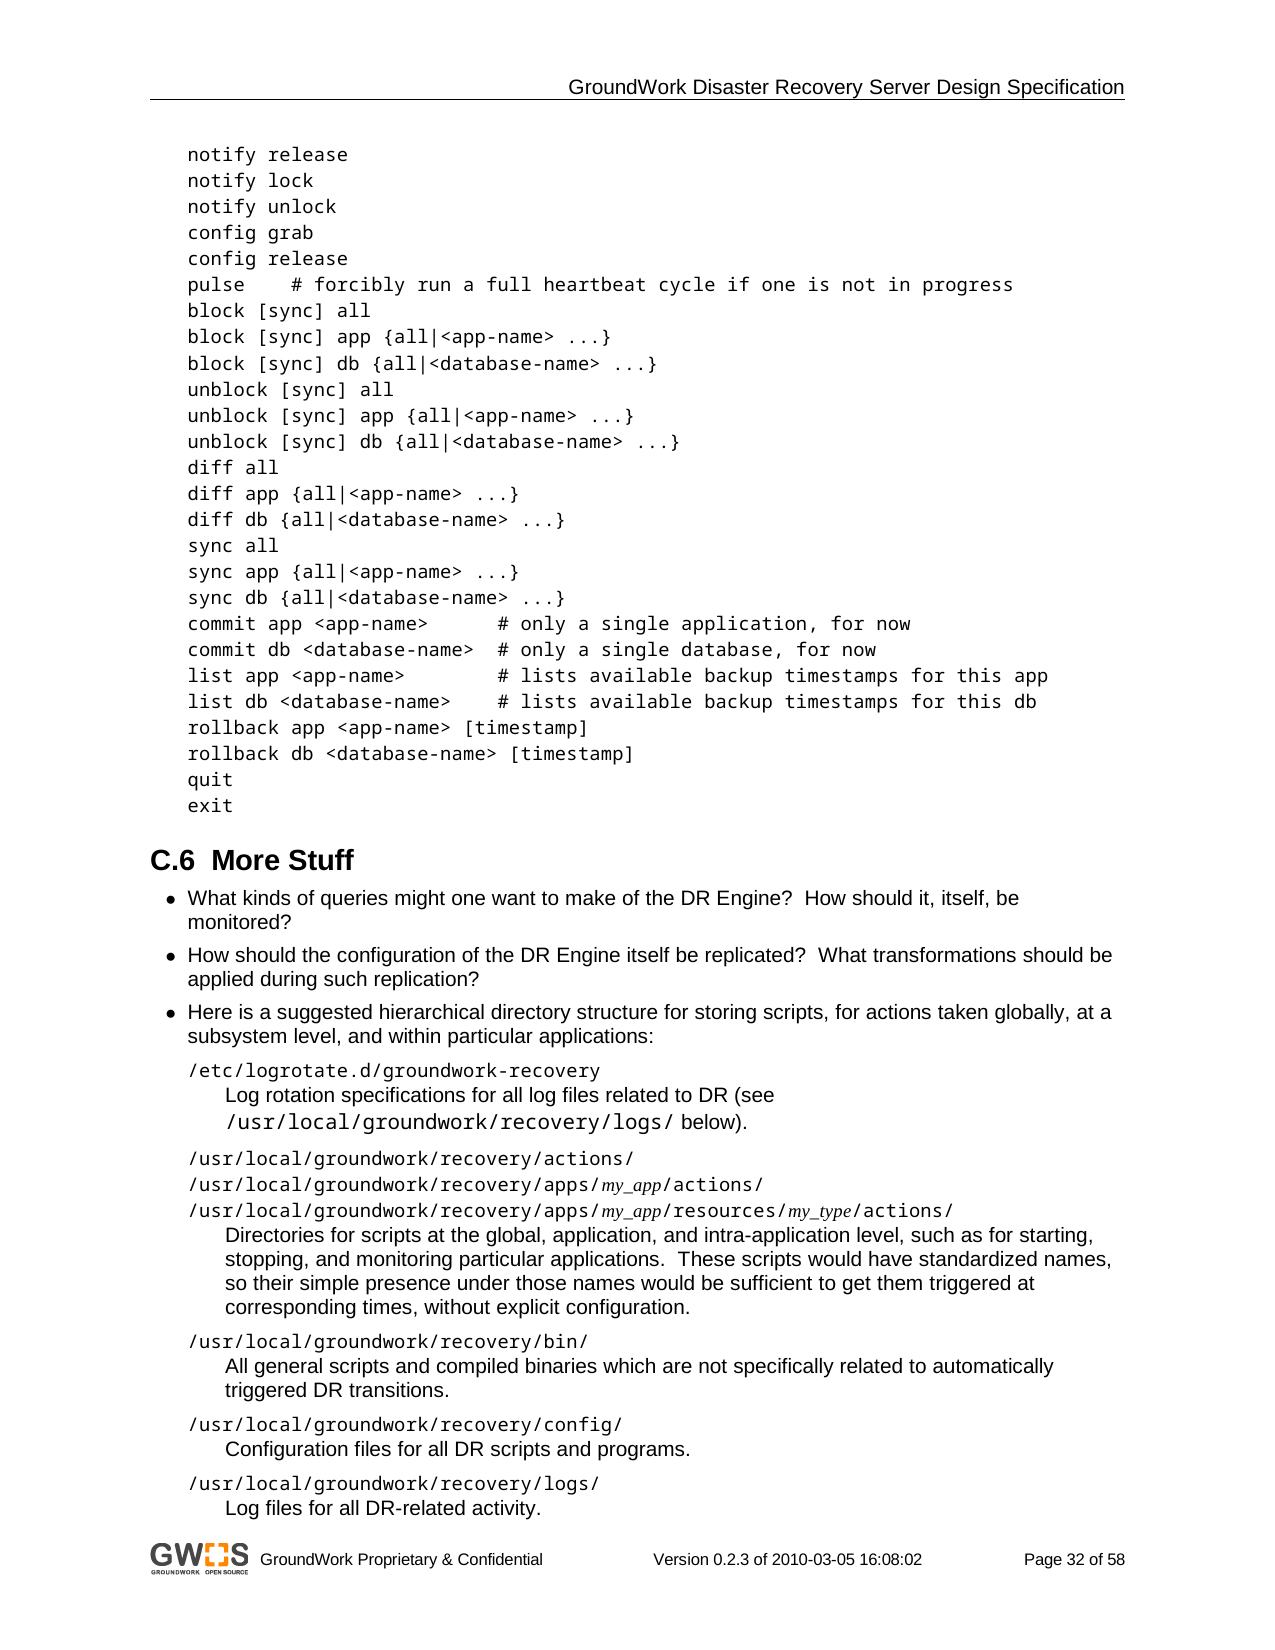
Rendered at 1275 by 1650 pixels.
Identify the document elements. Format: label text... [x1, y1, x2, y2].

text quit [187, 766, 1125, 792]
text /usr/local/groundwork/recovery/apps/my_app/resources/my_type/actions/ [187, 1197, 1125, 1223]
text block [sync] all [187, 297, 1125, 323]
text /usr/local/groundwork/recovery/actions/ [187, 1144, 1125, 1171]
text block [sync] app {all|<app-name> ...} [187, 323, 1125, 349]
text notify unlock [187, 193, 1125, 219]
text sync db {all|<database-name> ...} [187, 584, 1125, 610]
text notify lock [187, 167, 1125, 193]
text sync app {all|<app-name> ...} [187, 558, 1125, 584]
text Directories for scripts at the global, application, and intra-application level, such as for starting, stopping, and monitoring particular applications. These scripts would have standardized names, so their simple presence under those names would be sufficient to get them triggered at corresponding times, without explicit configuration. [225, 1223, 1125, 1319]
text Log files for all DR-related activity. [225, 1496, 1125, 1520]
list How should the configuration of the DR Engine itself be replicated? What transformations should be applied during such replication? [165, 943, 1125, 991]
text rollback app <app-name> [timestamp] [187, 714, 1125, 740]
text unblock [sync] db {all|<database-name> ...} [187, 427, 1125, 453]
subtitle More Stuff [150, 843, 1125, 877]
text /usr/local/groundwork/recovery/bin/ [187, 1328, 1125, 1354]
text list app <app-name> # lists available backup timestamps for this app [187, 662, 1125, 688]
text config release [187, 245, 1125, 271]
text unblock [sync] all [187, 375, 1125, 401]
text /usr/local/groundwork/recovery/config/ [187, 1411, 1125, 1437]
text All general scripts and compiled binaries which are not specifically related to automatically triggered DR transitions. [225, 1354, 1125, 1402]
text commit app <app-name> # only a single application, for now [187, 610, 1125, 636]
text diff app {all|<app-name> ...} [187, 479, 1125, 506]
picture [150, 1543, 248, 1575]
text pulse # forcibly run a full heartbeat cycle if one is not in progress [187, 271, 1125, 297]
text commit db <database-name> # only a single database, for now [187, 636, 1125, 662]
text Log rotation specifications for all log files related to DR (see /usr/local/groundwork/recovery/logs/ below). [225, 1083, 1125, 1136]
text diff db {all|<database-name> ...} [187, 506, 1125, 532]
text diff all [187, 453, 1125, 479]
text block [sync] db {all|<database-name> ...} [187, 349, 1125, 375]
text unblock [sync] app {all|<app-name> ...} [187, 401, 1125, 427]
text Configuration files for all DR scripts and programs. [225, 1437, 1125, 1461]
list What kinds of queries might one want to make of the DR Engine? How should it, itself, be monitored? [165, 886, 1125, 934]
text rollback db <database-name> [timestamp] [187, 740, 1125, 766]
text notify release [187, 141, 1125, 167]
text /usr/local/groundwork/recovery/apps/my_app/actions/ [187, 1171, 1125, 1197]
text /usr/local/groundwork/recovery/logs/ [187, 1470, 1125, 1496]
text /etc/logrotate.d/groundwork-recovery [187, 1057, 1125, 1083]
list Here is a suggested hierarchical directory structure for storing scripts, for actions taken globally, at a subsystem level, and within particular applications: [165, 1000, 1125, 1048]
text config grab [187, 219, 1125, 245]
text list db <database-name> # lists available backup timestamps for this db [187, 688, 1125, 714]
text sync all [187, 532, 1125, 558]
text exit [187, 792, 1125, 818]
